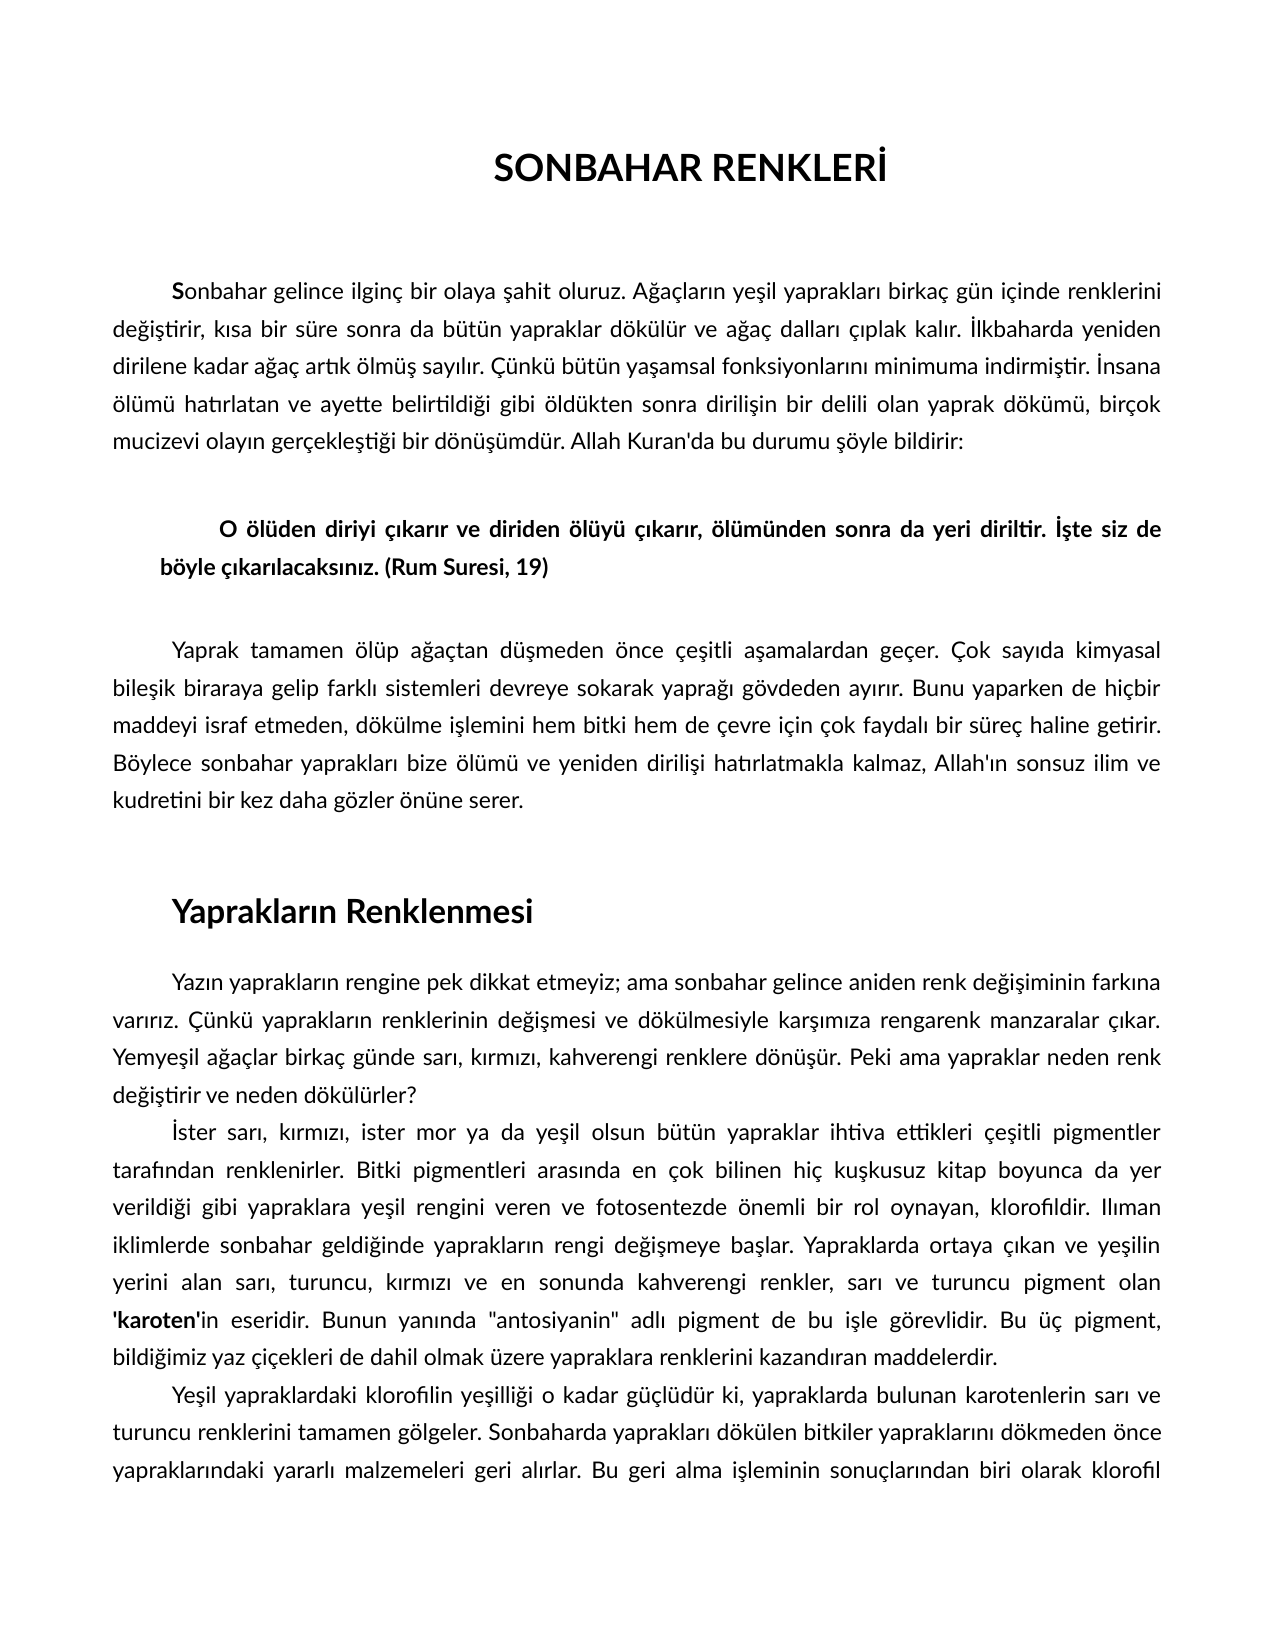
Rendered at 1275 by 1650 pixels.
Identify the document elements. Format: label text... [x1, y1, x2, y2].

text Yeşil yapraklardaki klorofilin yeşilliği o kadar güçlüdür ki, yapraklarda bulunan karotenlerin sarı ve turuncu renklerini tamamen gölgeler. Sonbaharda yaprakları dökülen bitkiler yapraklarını dökmeden önce yapraklarındaki yararlı malzemeleri geri alırlar. Bu geri alma işleminin sonuçlarından biri olarak klorofil [112, 1373, 1162, 1486]
text SONBAHAR RENKLERİ [160, 152, 1162, 189]
text Yaprak tamamen ölüp ağaçtan düşmeden önce çeşitli aşamalardan geçer. Çok sayıda kimyasal bileşik biraraya gelip farklı sistemleri devreye sokarak yaprağı gövdeden ayırır. Bunu yaparken de hiçbir maddeyi israf etmeden, dökülme işlemini hem bitki hem de çevre için çok faydalı bir süreç haline getirir. Böylece sonbahar yaprakları bize ölümü ve yeniden dirilişi hatırlatmakla kalmaz, Allah'ın sonsuz ilim ve kudretini bir kez daha gözler önüne serer. [112, 628, 1162, 816]
text Yaprakların Renklenmesi [112, 891, 1162, 931]
text Yazın yaprakların rengine pek dikkat etmeyiz; ama sonbahar gelince aniden renk değişiminin farkına varırız. Çünkü yaprakların renklerinin değişmesi ve dökülmesiyle karşımıza rengarenk manzaralar çıkar. Yemyeşil ağaçlar birkaç günde sarı, kırmızı, kahverengi renklere dönüşür. Peki ama yapraklar neden renk değiştirir ve neden dökülürler? [112, 961, 1162, 1111]
text Sonbahar gelince ilginç bir olaya şahit oluruz. Ağaçların yeşil yaprakları birkaç gün içinde renklerini değiştirir, kısa bir süre sonra da bütün yapraklar dökülür ve ağaç dalları çıplak kalır. İlkbaharda yeniden dirilene kadar ağaç artık ölmüş sayılır. Çünkü bütün yaşamsal fonksiyonlarını minimuma indirmiştir. İnsana ölümü hatırlatan ve ayette belirtildiği gibi öldükten sonra dirilişin bir delili olan yaprak dökümü, birçok mucizevi olayın gerçekleştiği bir dönüşümdür. Allah Kuran'da bu durumu şöyle bildirir: [112, 269, 1162, 457]
text O ölüden diriyi çıkarır ve diriden ölüyü çıkarır, ölümünden sonra da yeri diriltir. İşte siz de böyle çıkarılacaksınız. (Rum Suresi, 19) [160, 507, 1162, 582]
text İster sarı, kırmızı, ister mor ya da yeşil olsun bütün yapraklar ihtiva ettikleri çeşitli pigmentler tarafından renklenirler. Bitki pigmentleri arasında en çok bilinen hiç kuşkusuz kitap boyunca da yer verildiği gibi yapraklara yeşil rengini veren ve fotosentezde önemli bir rol oynayan, klorofildir. Ilıman iklimlerde sonbahar geldiğinde yaprakların rengi değişmeye başlar. Yapraklarda ortaya çıkan ve yeşilin yerini alan sarı, turuncu, kırmızı ve en sonunda kahverengi renkler, sarı ve turuncu pigment olan 'karoten'in eseridir. Bunun yanında "antosiyanin" adlı pigment de bu işle görevlidir. Bu üç pigment, bildiğimiz yaz çiçekleri de dahil olmak üzere yapraklara renklerini kazandıran maddelerdir. [112, 1111, 1162, 1373]
